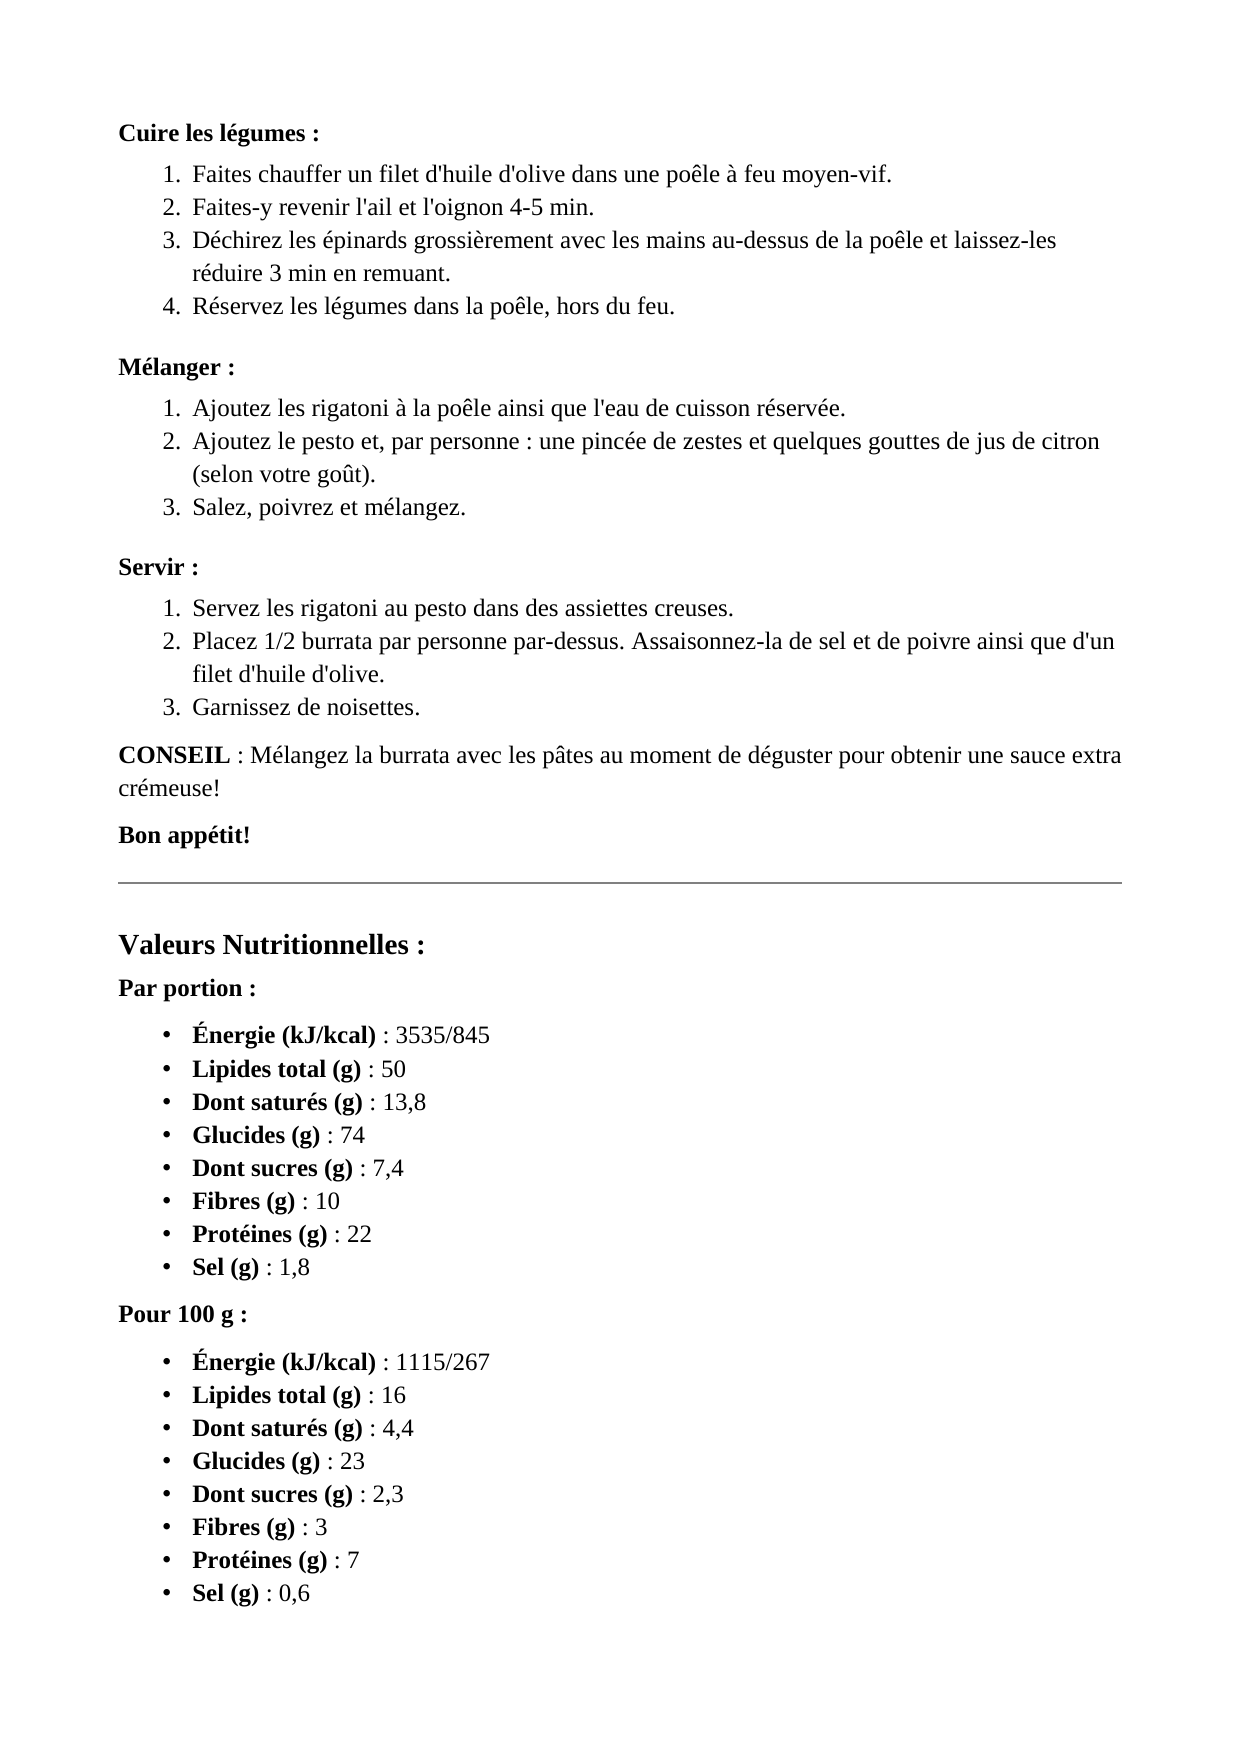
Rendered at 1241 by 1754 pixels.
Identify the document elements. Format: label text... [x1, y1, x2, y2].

list Réservez les légumes dans la poêle, hors du feu. [162, 291, 1122, 320]
list Dont saturés (g) : 13,8 [162, 1087, 1122, 1115]
list Glucides (g) : 74 [162, 1120, 1122, 1148]
text CONSEIL : Mélangez la burrata avec les pâtes au moment de déguster pour obtenir une sauce extra crémeuse! [118, 740, 1122, 802]
list Dont sucres (g) : 2,3 [162, 1479, 1122, 1508]
list Dont saturés (g) : 4,4 [162, 1413, 1122, 1442]
list Énergie (kJ/kcal) : 3535/845 [162, 1021, 1122, 1049]
list Faites chauffer un filet d'huile d'olive dans une poêle à feu moyen-vif. [162, 159, 1122, 188]
list Garnissez de noisettes. [162, 692, 1122, 721]
subtitle Mélanger : [118, 352, 1122, 380]
text Bon appétit! [118, 821, 1122, 849]
text Par portion : [118, 973, 1122, 1002]
list Ajoutez les rigatoni à la poêle ainsi que l'eau de cuisson réservée. [162, 393, 1122, 422]
list Faites-y revenir l'ail et l'oignon 4-5 min. [162, 192, 1122, 221]
list Protéines (g) : 22 [162, 1219, 1122, 1247]
subtitle Cuire les légumes : [118, 118, 1122, 147]
list Lipides total (g) : 50 [162, 1054, 1122, 1082]
list Protéines (g) : 7 [162, 1545, 1122, 1574]
list Fibres (g) : 3 [162, 1512, 1122, 1541]
list Placez 1/2 burrata par personne par-dessus. Assaisonnez-la de sel et de poivre ainsi que d'un filet d'huile d'olive. [162, 626, 1122, 688]
subtitle Valeurs Nutritionnelles : [118, 927, 1122, 961]
list Sel (g) : 1,8 [162, 1252, 1122, 1281]
list Fibres (g) : 10 [162, 1186, 1122, 1214]
list Glucides (g) : 23 [162, 1446, 1122, 1475]
list Déchirez les épinards grossièrement avec les mains au-dessus de la poêle et laissez-les réduire 3 min en remuant. [162, 225, 1122, 287]
list Ajoutez le pesto et, par personne : une pincée de zestes et quelques gouttes de jus de citron (selon votre goût). [162, 426, 1122, 488]
list Dont sucres (g) : 7,4 [162, 1153, 1122, 1181]
subtitle Servir : [118, 552, 1122, 581]
list Servez les rigatoni au pesto dans des assiettes creuses. [162, 593, 1122, 622]
list Sel (g) : 0,6 [162, 1578, 1122, 1607]
list Énergie (kJ/kcal) : 1115/267 [162, 1347, 1122, 1376]
list Salez, poivrez et mélangez. [162, 492, 1122, 521]
text Pour 100 g : [118, 1299, 1122, 1328]
list Lipides total (g) : 16 [162, 1380, 1122, 1409]
